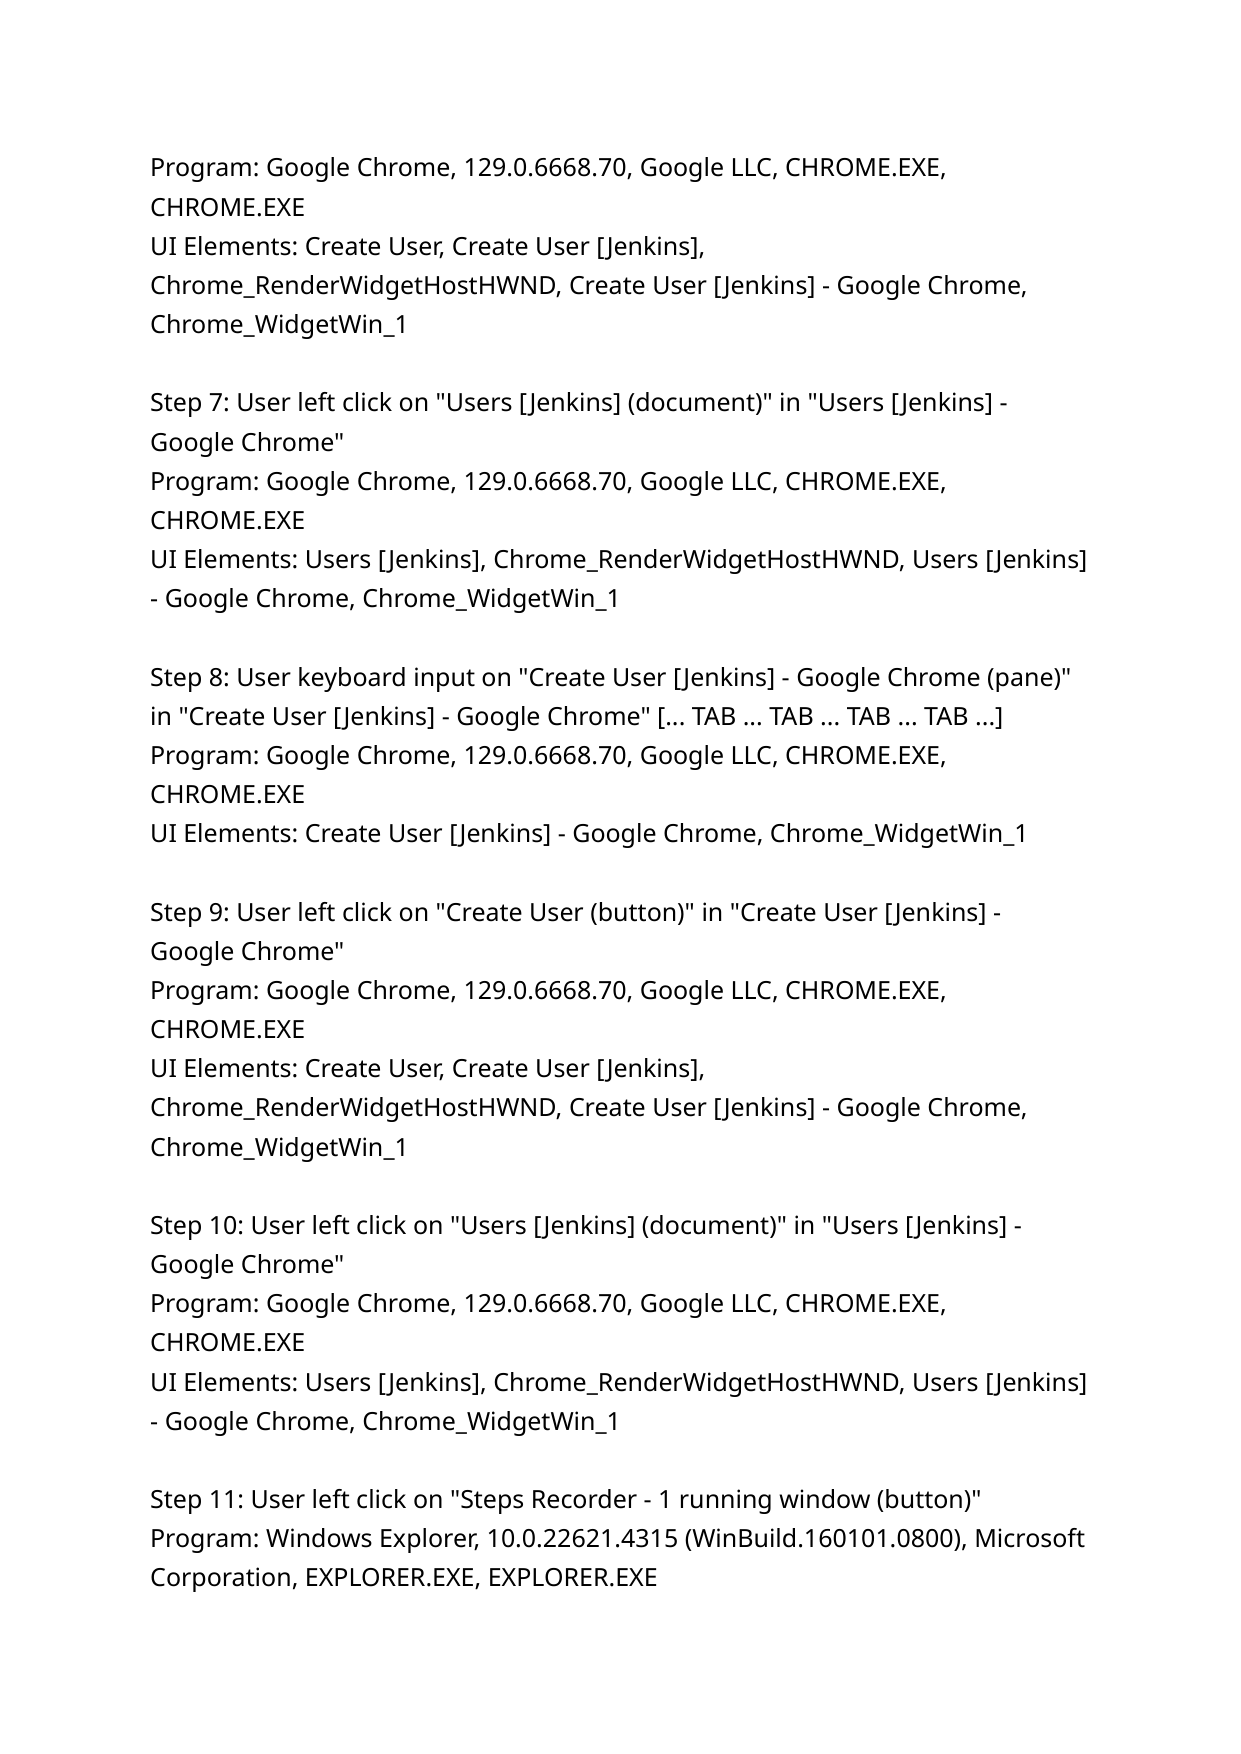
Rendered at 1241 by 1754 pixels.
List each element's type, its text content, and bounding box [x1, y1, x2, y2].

text Program: Google Chrome, 129.0.6668.70, Google LLC, CHROME.EXE, CHROME.EXE UI Elements: Create User, Create User [Jenkins], Chrome_RenderWidgetHostHWND, Create User [Jenkins] - Google Chrome, Chrome_WidgetWin_1 Step 7: User left click on "Users [Jenkins] (document)" in "Users [Jenkins] - Google Chrome" Program: Google Chrome, 129.0.6668.70, Google LLC, CHROME.EXE, CHROME.EXE UI Elements: Users [Jenkins], Chrome_RenderWidgetHostHWND, Users [Jenkins] - Google Chrome, Chrome_WidgetWin_1 Step 8: User keyboard input on "Create User [Jenkins] - Google Chrome (pane)" in "Create User [Jenkins] - Google Chrome" [... TAB ... TAB ... TAB ... TAB ...] Program: Google Chrome, 129.0.6668.70, Google LLC, CHROME.EXE, CHROME.EXE UI Elements: Create User [Jenkins] - Google Chrome, Chrome_WidgetWin_1 Step 9: User left click on "Create User (button)" in "Create User [Jenkins] - Google Chrome" Program: Google Chrome, 129.0.6668.70, Google LLC, CHROME.EXE, CHROME.EXE UI Elements: Create User, Create User [Jenkins], Chrome_RenderWidgetHostHWND, Create User [Jenkins] - Google Chrome, Chrome_WidgetWin_1 Step 10: User left click on "Users [Jenkins] (document)" in "Users [Jenkins] - Google Chrome" Program: Google Chrome, 129.0.6668.70, Google LLC, CHROME.EXE, CHROME.EXE UI Elements: Users [Jenkins], Chrome_RenderWidgetHostHWND, Users [Jenkins] - Google Chrome, Chrome_WidgetWin_1 Step 11: User left click on "Steps Recorder - 1 running window (button)" Program: Windows Explorer, 10.0.22621.4315 (WinBuild.160101.0800), Microsoft Corporation, EXPLORER.EXE, EXPLORER.EXE [150, 150, 1090, 1594]
